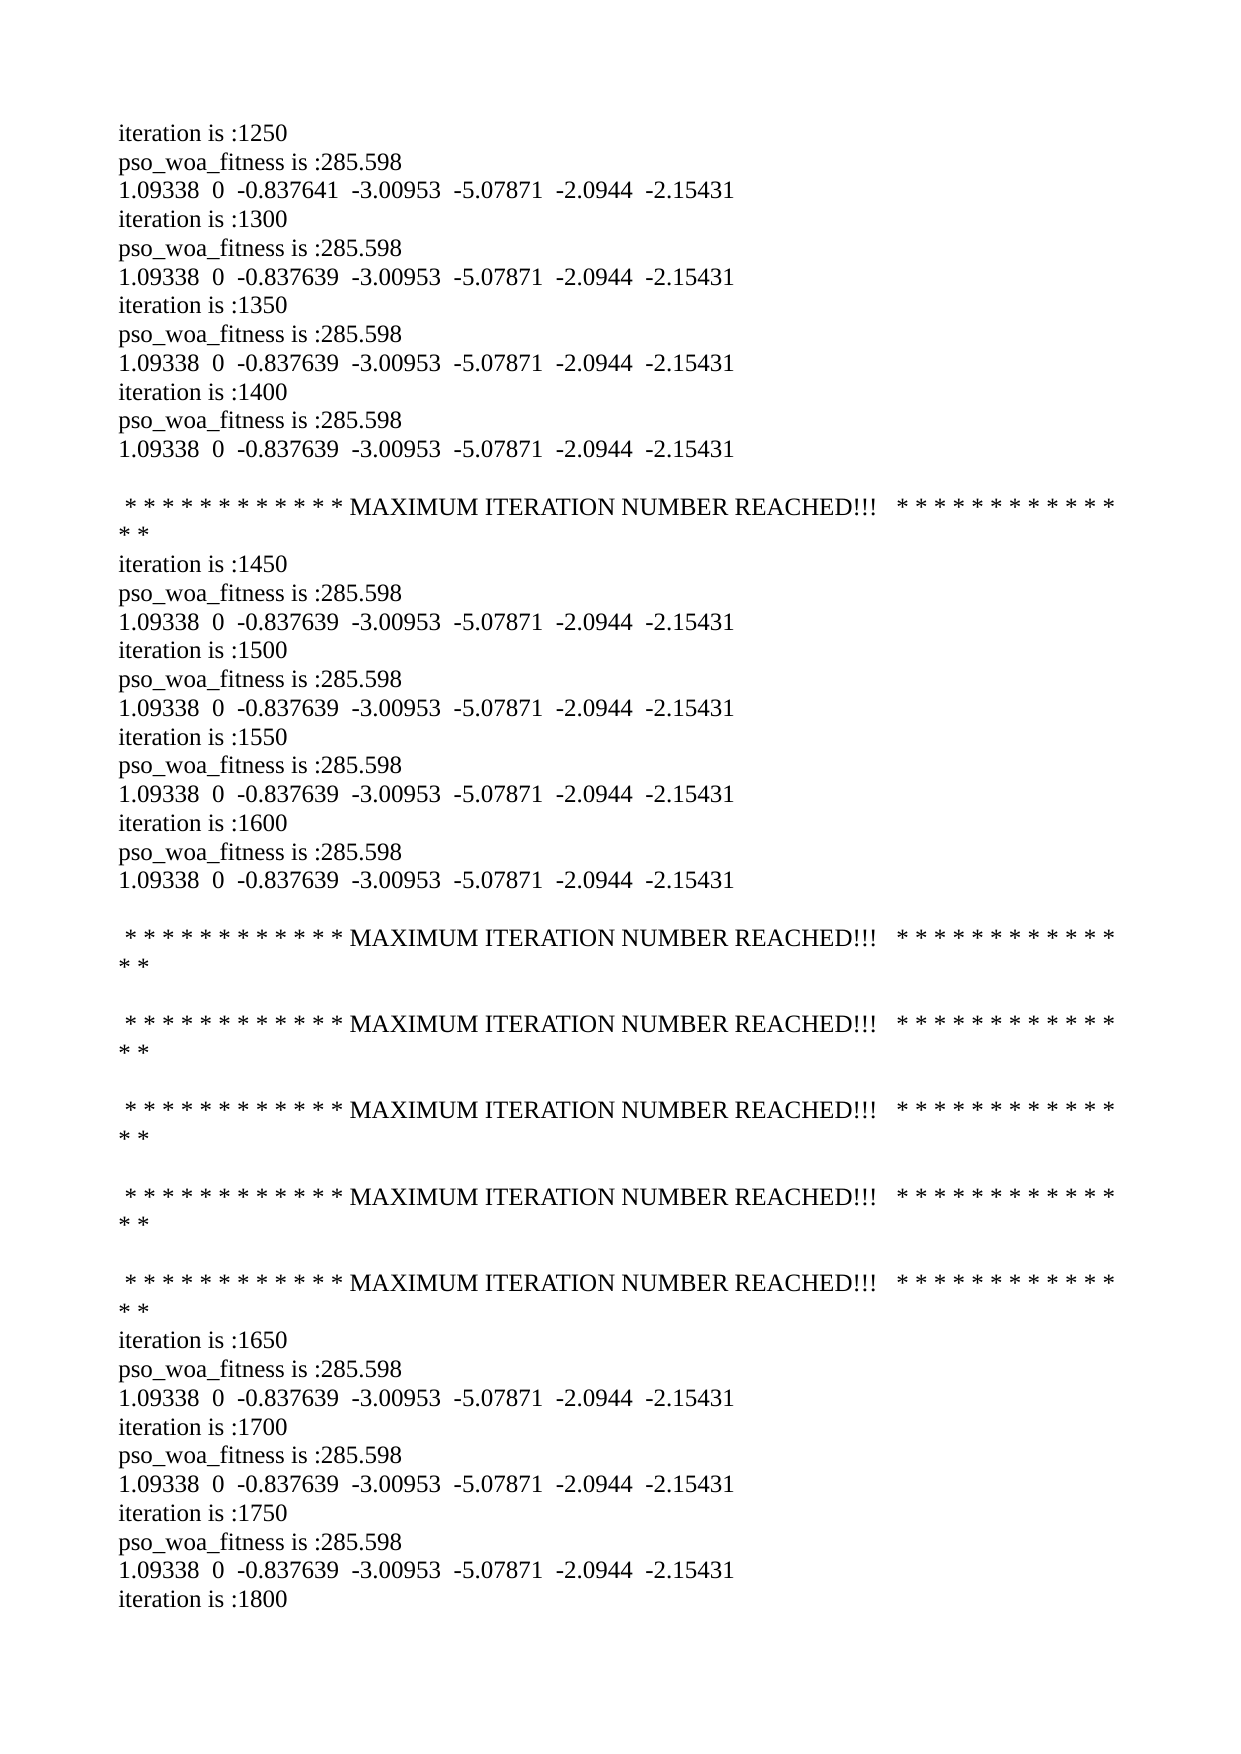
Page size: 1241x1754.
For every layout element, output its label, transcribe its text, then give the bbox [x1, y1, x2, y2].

text iteration is :1250 [118, 118, 1122, 147]
text pso_woa_fitness is :285.598 [118, 1441, 1122, 1469]
text 1.09338 0 -0.837639 -3.00953 -5.07871 -2.0944 -2.15431 [118, 348, 1122, 377]
text 1.09338 0 -0.837639 -3.00953 -5.07871 -2.0944 -2.15431 [118, 262, 1122, 291]
text pso_woa_fitness is :285.598 [118, 233, 1122, 262]
text iteration is :1650 [118, 1326, 1122, 1354]
text iteration is :1350 [118, 291, 1122, 319]
text 1.09338 0 -0.837639 -3.00953 -5.07871 -2.0944 -2.15431 [118, 1469, 1122, 1498]
text pso_woa_fitness is :285.598 [118, 837, 1122, 866]
text pso_woa_fitness is :285.598 [118, 319, 1122, 348]
text pso_woa_fitness is :285.598 [118, 578, 1122, 607]
text 1.09338 0 -0.837639 -3.00953 -5.07871 -2.0944 -2.15431 [118, 866, 1122, 894]
text pso_woa_fitness is :285.598 [118, 1354, 1122, 1383]
text 1.09338 0 -0.837639 -3.00953 -5.07871 -2.0944 -2.15431 [118, 434, 1122, 463]
text iteration is :1450 [118, 549, 1122, 578]
text pso_woa_fitness is :285.598 [118, 147, 1122, 176]
text * * * * * * * * * * * * MAXIMUM ITERATION NUMBER REACHED!!! * * * * * * * * * * * * * * [118, 1096, 1122, 1153]
text 1.09338 0 -0.837641 -3.00953 -5.07871 -2.0944 -2.15431 [118, 176, 1122, 204]
text 1.09338 0 -0.837639 -3.00953 -5.07871 -2.0944 -2.15431 [118, 607, 1122, 636]
text 1.09338 0 -0.837639 -3.00953 -5.07871 -2.0944 -2.15431 [118, 779, 1122, 808]
text iteration is :1550 [118, 722, 1122, 751]
text 1.09338 0 -0.837639 -3.00953 -5.07871 -2.0944 -2.15431 [118, 1383, 1122, 1412]
text 1.09338 0 -0.837639 -3.00953 -5.07871 -2.0944 -2.15431 [118, 1556, 1122, 1584]
text * * * * * * * * * * * * MAXIMUM ITERATION NUMBER REACHED!!! * * * * * * * * * * * * * * [118, 1268, 1122, 1326]
text iteration is :1500 [118, 636, 1122, 664]
text iteration is :1700 [118, 1412, 1122, 1441]
text pso_woa_fitness is :285.598 [118, 406, 1122, 434]
text * * * * * * * * * * * * MAXIMUM ITERATION NUMBER REACHED!!! * * * * * * * * * * * * * * [118, 1182, 1122, 1239]
text * * * * * * * * * * * * MAXIMUM ITERATION NUMBER REACHED!!! * * * * * * * * * * * * * * [118, 492, 1122, 549]
text iteration is :1600 [118, 808, 1122, 837]
text pso_woa_fitness is :285.598 [118, 664, 1122, 693]
text iteration is :1800 [118, 1584, 1122, 1613]
text iteration is :1300 [118, 204, 1122, 233]
text 1.09338 0 -0.837639 -3.00953 -5.07871 -2.0944 -2.15431 [118, 693, 1122, 722]
text iteration is :1400 [118, 377, 1122, 406]
text pso_woa_fitness is :285.598 [118, 1527, 1122, 1556]
text pso_woa_fitness is :285.598 [118, 751, 1122, 779]
text * * * * * * * * * * * * MAXIMUM ITERATION NUMBER REACHED!!! * * * * * * * * * * * * * * [118, 923, 1122, 981]
text iteration is :1750 [118, 1498, 1122, 1527]
text * * * * * * * * * * * * MAXIMUM ITERATION NUMBER REACHED!!! * * * * * * * * * * * * * * [118, 1009, 1122, 1067]
